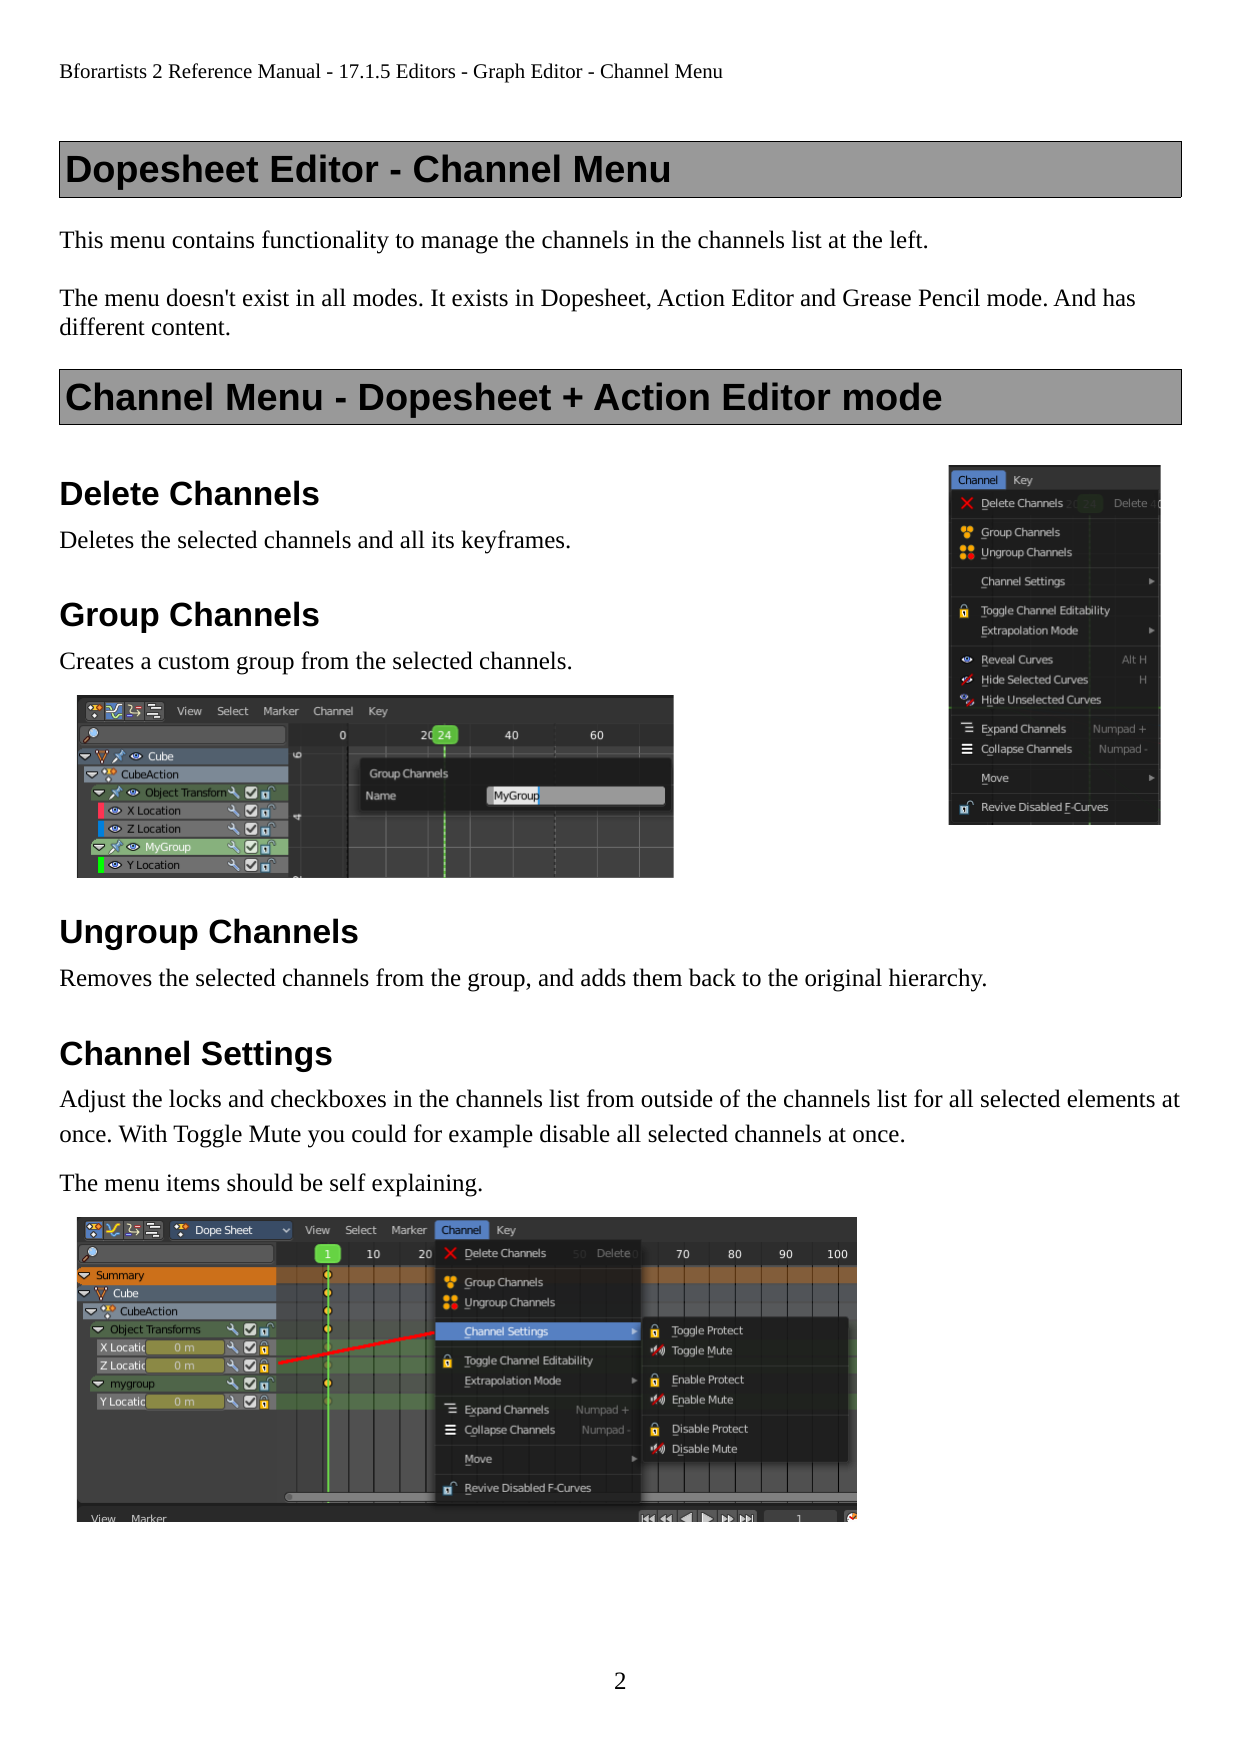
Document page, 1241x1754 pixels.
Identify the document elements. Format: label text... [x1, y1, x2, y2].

text This menu contains functionality to manage the channels in the channels list at the left. [59, 225, 1181, 254]
text Deletes the selected channels and all its keyframes. [59, 525, 948, 554]
subtitle [1161, 474, 1181, 513]
text Removes the selected channels from the group, and adds them back to the original hierarchy. [59, 963, 1181, 992]
subtitle Ungroup Channels [59, 912, 1181, 951]
picture [76, 1217, 857, 1522]
subtitle Channel Settings [59, 1033, 1181, 1072]
picture [948, 465, 1161, 825]
subtitle Delete Channels [59, 474, 948, 513]
text The menu doesn't exist in all modes. It exists in Dopesheet, Action Editor and Grease Pencil mode. And has different content. [59, 283, 1181, 340]
table_header Channel Menu - Dopesheet + Action Editor mode [60, 370, 1181, 424]
subtitle [1161, 595, 1181, 634]
text Creates a custom group from the selected channels. [59, 646, 948, 675]
picture [76, 695, 674, 878]
table_header Dopesheet Editor - Channel Menu [60, 142, 1181, 197]
subtitle Group Channels [59, 595, 948, 634]
text Adjust the locks and checkboxes in the channels list from outside of the channels list for all selected elements at once. With Toggle Mute you could for example disable all selected channels at once. [59, 1084, 1181, 1148]
text The menu items should be self explaining. [59, 1168, 1181, 1197]
